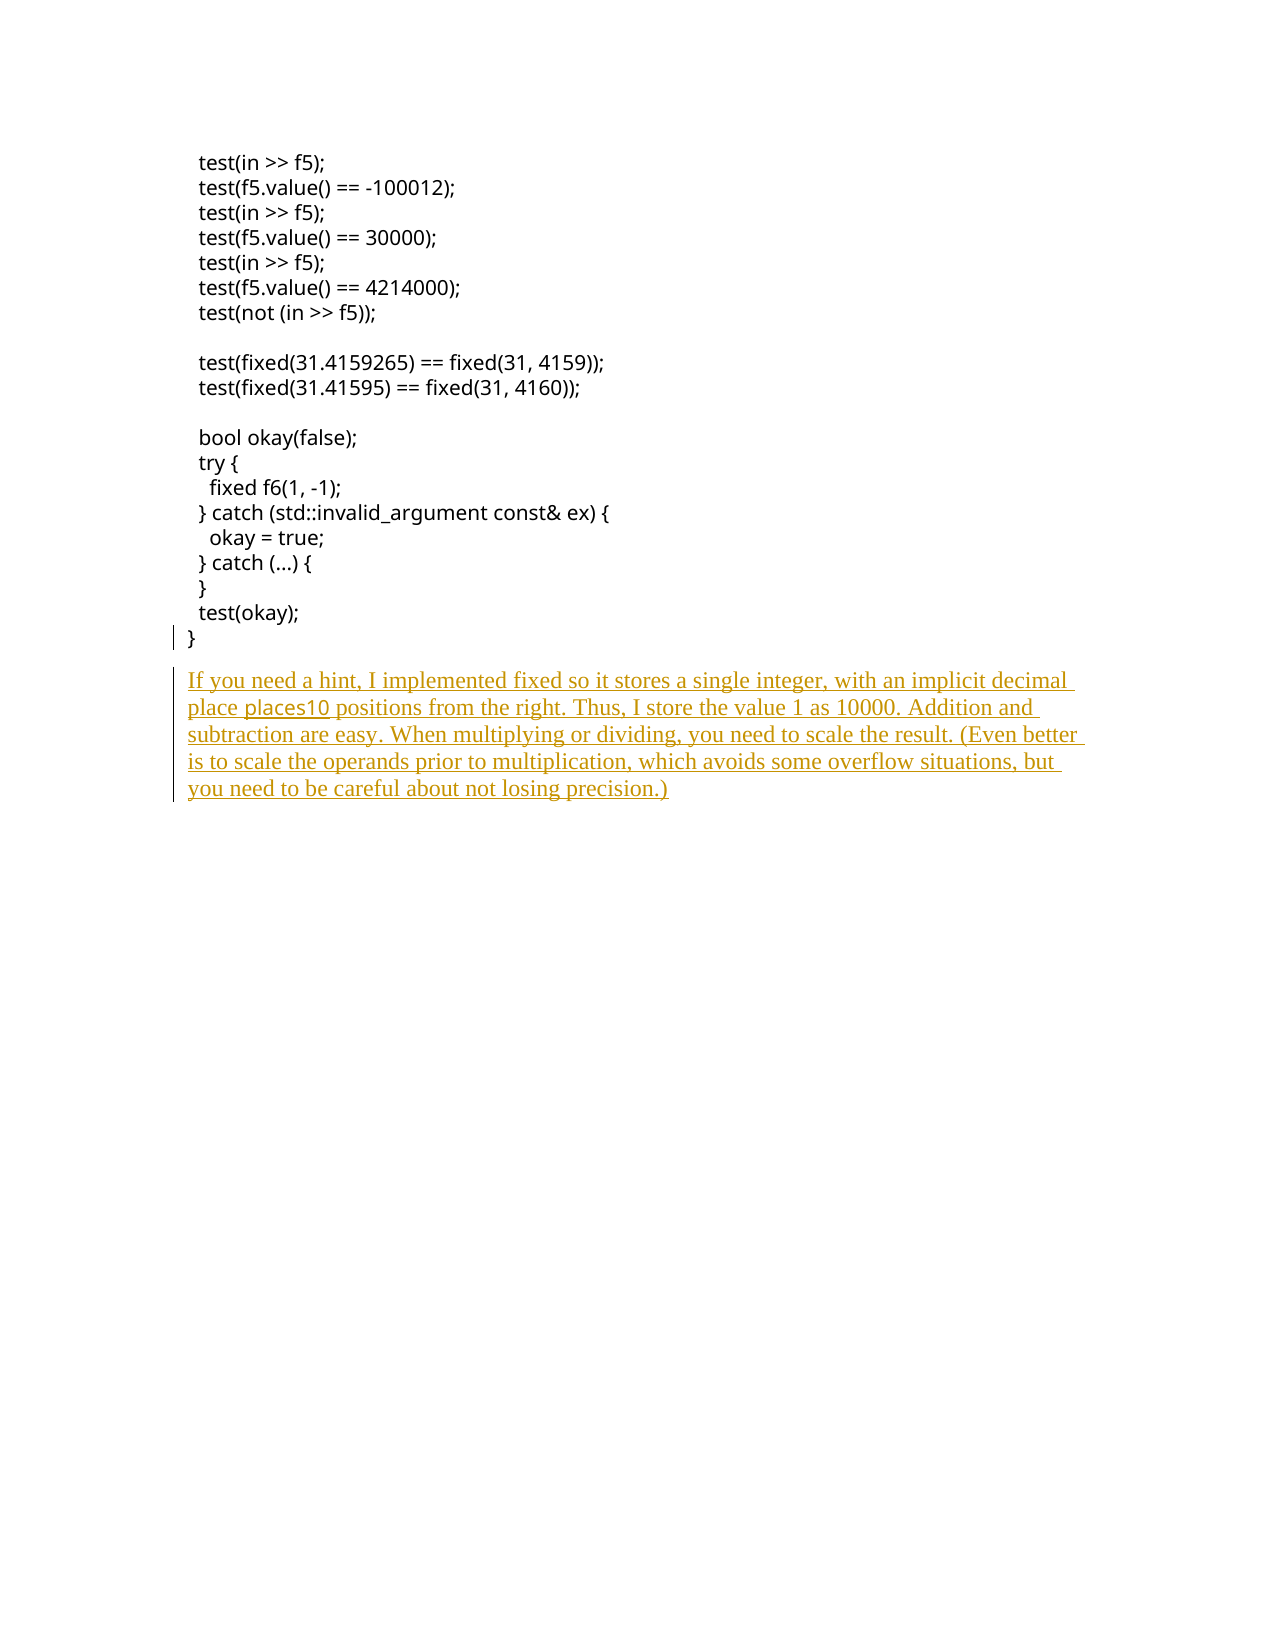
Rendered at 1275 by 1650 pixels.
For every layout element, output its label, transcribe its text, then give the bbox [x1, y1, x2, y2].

text test(fixed(31.41595) == fixed(31, 4160)); [187, 375, 1072, 400]
text bool okay(false); [187, 425, 1072, 450]
text If you need a hint, I implemented fixed so it stores a single integer, with an implicit decimal place places10 positions from the right. Thus, I store the value 1 as 10000. Addition and subtraction are easy. When multiplying or dividing, you need to scale the result. (Even better is to scale the operands prior to multiplication, which avoids some overflow situations, but you need to be careful about not losing precision.) [187, 667, 1087, 802]
text } catch (std::invalid_argument const& ex) { [187, 500, 1072, 525]
text try { [187, 450, 1072, 475]
text } catch (...) { [187, 550, 1072, 575]
text test(in >> f5); [187, 200, 1072, 225]
text test(in >> f5); [187, 150, 1072, 175]
text fixed f6(1, -1); [187, 475, 1072, 500]
text test(not (in >> f5)); [187, 300, 1072, 325]
text test(f5.value() == 4214000); [187, 275, 1072, 300]
text } [187, 575, 1072, 600]
text } [187, 625, 1072, 650]
text test(f5.value() == 30000); [187, 225, 1072, 250]
text test(okay); [187, 600, 1072, 625]
text okay = true; [187, 525, 1072, 550]
text test(f5.value() == -100012); [187, 175, 1072, 200]
text test(in >> f5); [187, 250, 1072, 275]
text test(fixed(31.4159265) == fixed(31, 4159)); [187, 350, 1072, 375]
